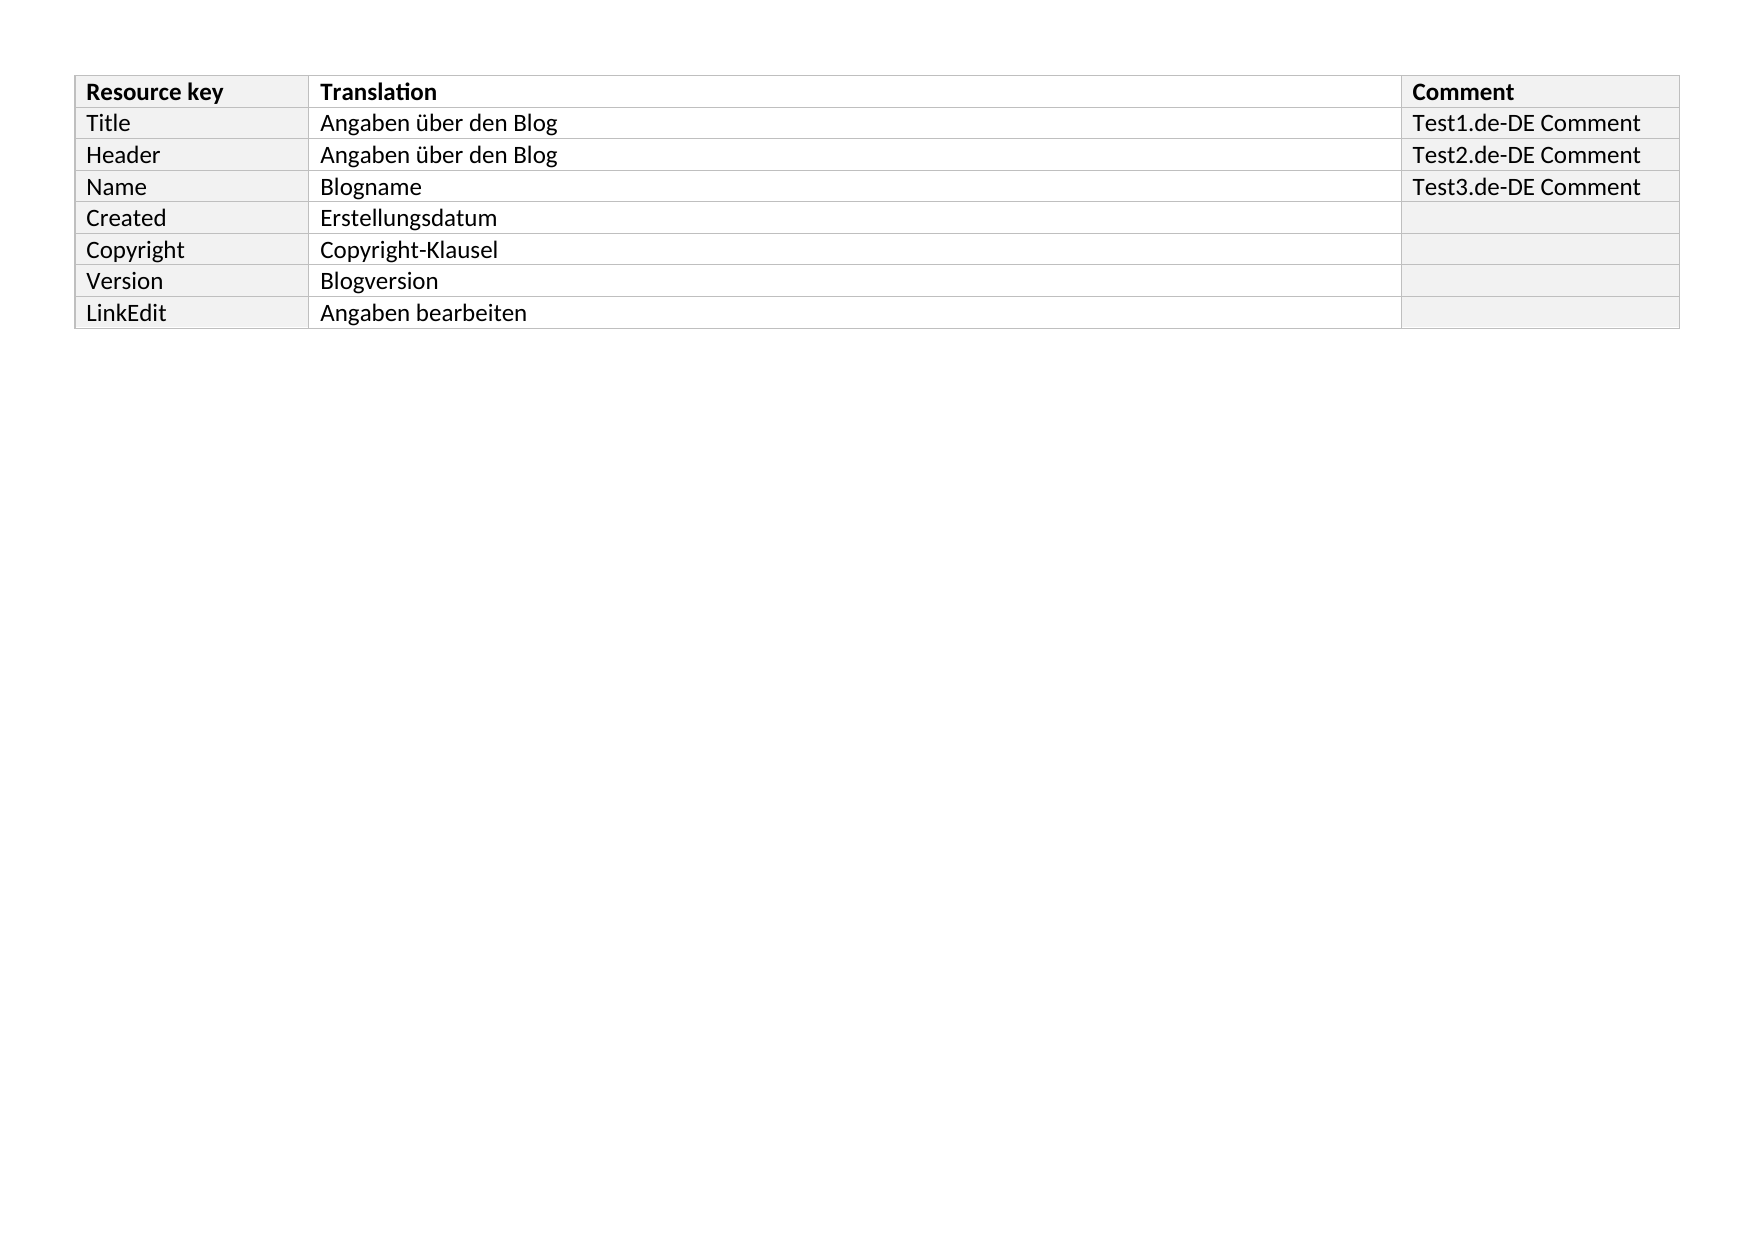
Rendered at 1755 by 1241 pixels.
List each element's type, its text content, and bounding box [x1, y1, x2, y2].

table_cell Version [76, 265, 308, 296]
table_cell Blogversion [309, 265, 1401, 296]
table_cell Angaben über den Blog [309, 108, 1401, 138]
table_cell Title [76, 108, 308, 138]
table_cell Erstellungsdatum [309, 202, 1401, 233]
table_cell Test3.de-DE Comment [1402, 171, 1679, 201]
table_header Comment [1402, 76, 1679, 107]
table_cell [1402, 202, 1679, 233]
table_cell Created [76, 202, 308, 233]
table_header Translation [309, 76, 1401, 107]
table_cell Name [76, 171, 308, 201]
table_cell Test2.de-DE Comment [1402, 139, 1679, 170]
table_cell Angaben über den Blog [309, 139, 1401, 170]
table_cell [1402, 234, 1679, 264]
table_cell Test1.de-DE Comment [1402, 108, 1679, 138]
table_cell Copyright-Klausel [309, 234, 1401, 264]
table_cell [1402, 297, 1679, 327]
table_cell Blogname [309, 171, 1401, 201]
table_header Resource key [76, 76, 308, 107]
table_cell Header [76, 139, 308, 170]
table_cell LinkEdit [76, 297, 308, 327]
table_cell [1402, 265, 1679, 296]
table_cell Angaben bearbeiten [309, 297, 1401, 327]
table_cell Copyright [76, 234, 308, 264]
